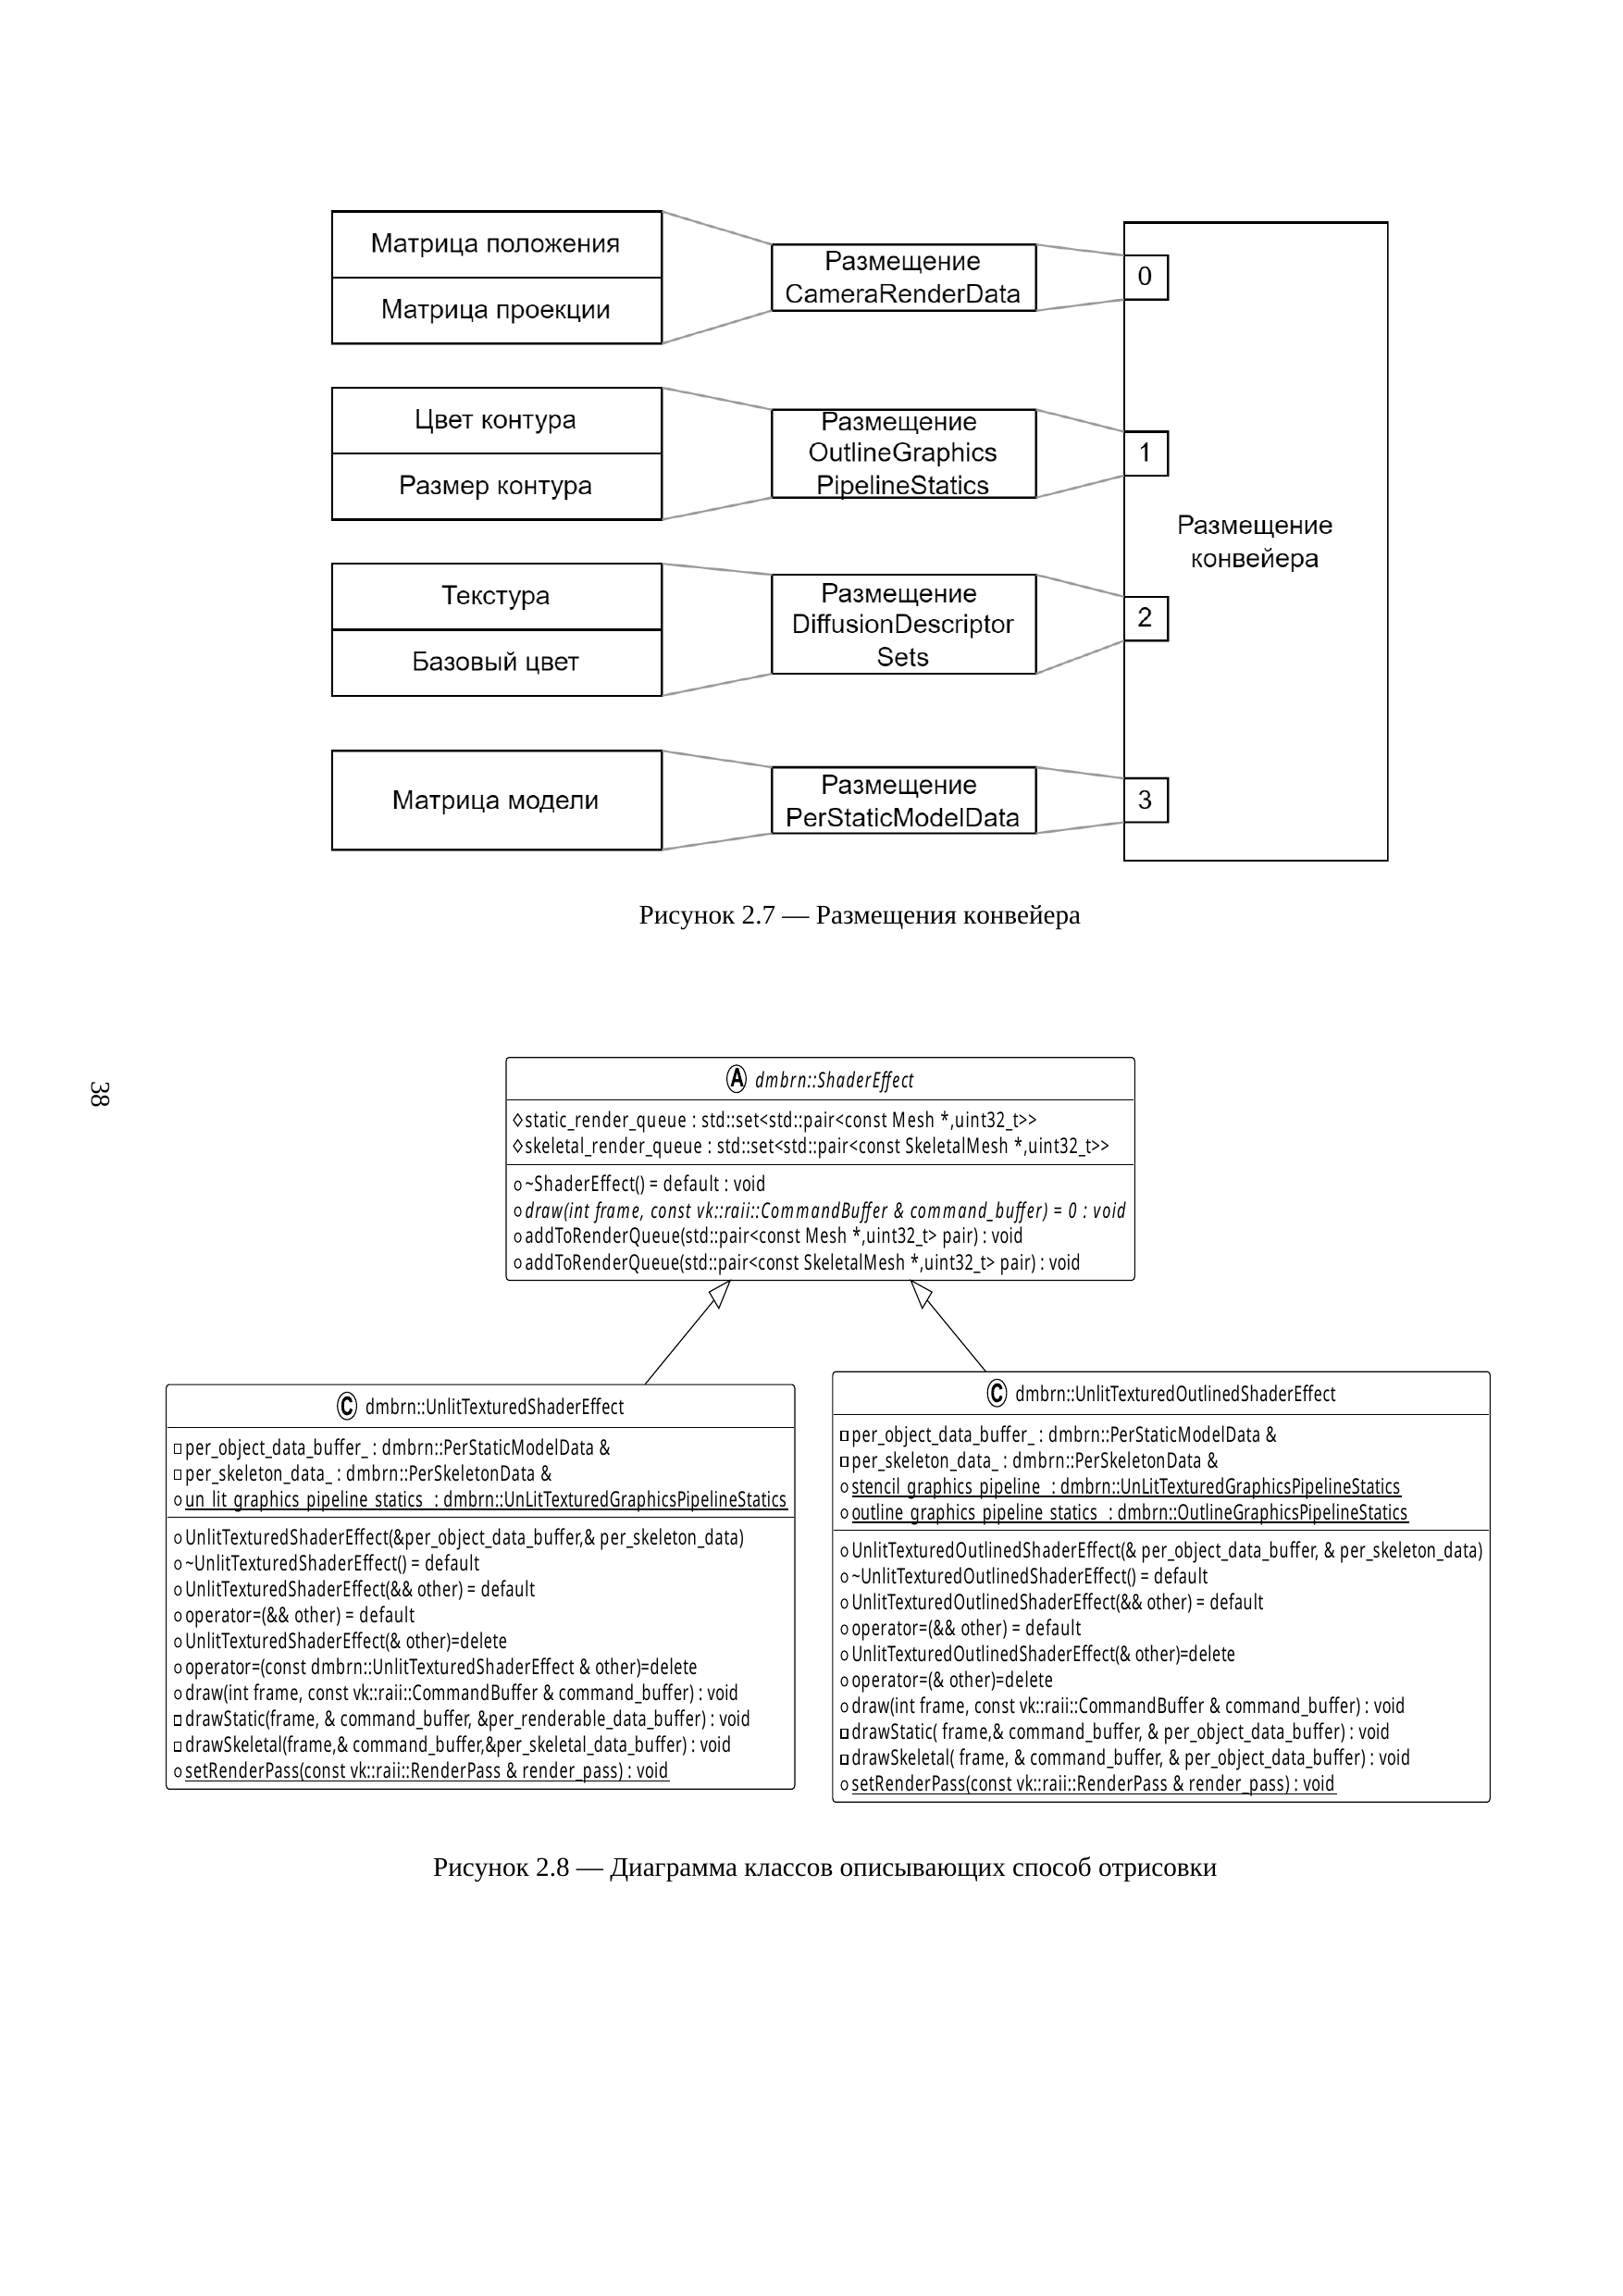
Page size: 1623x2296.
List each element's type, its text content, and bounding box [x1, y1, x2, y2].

picture [330, 210, 1389, 862]
text Рисунок 2.8 — Диаграмма классов описывающих способ отрисовки [139, 1851, 1511, 1881]
text Рисунок 2.7 — Размещения конвейера [331, 899, 1389, 930]
